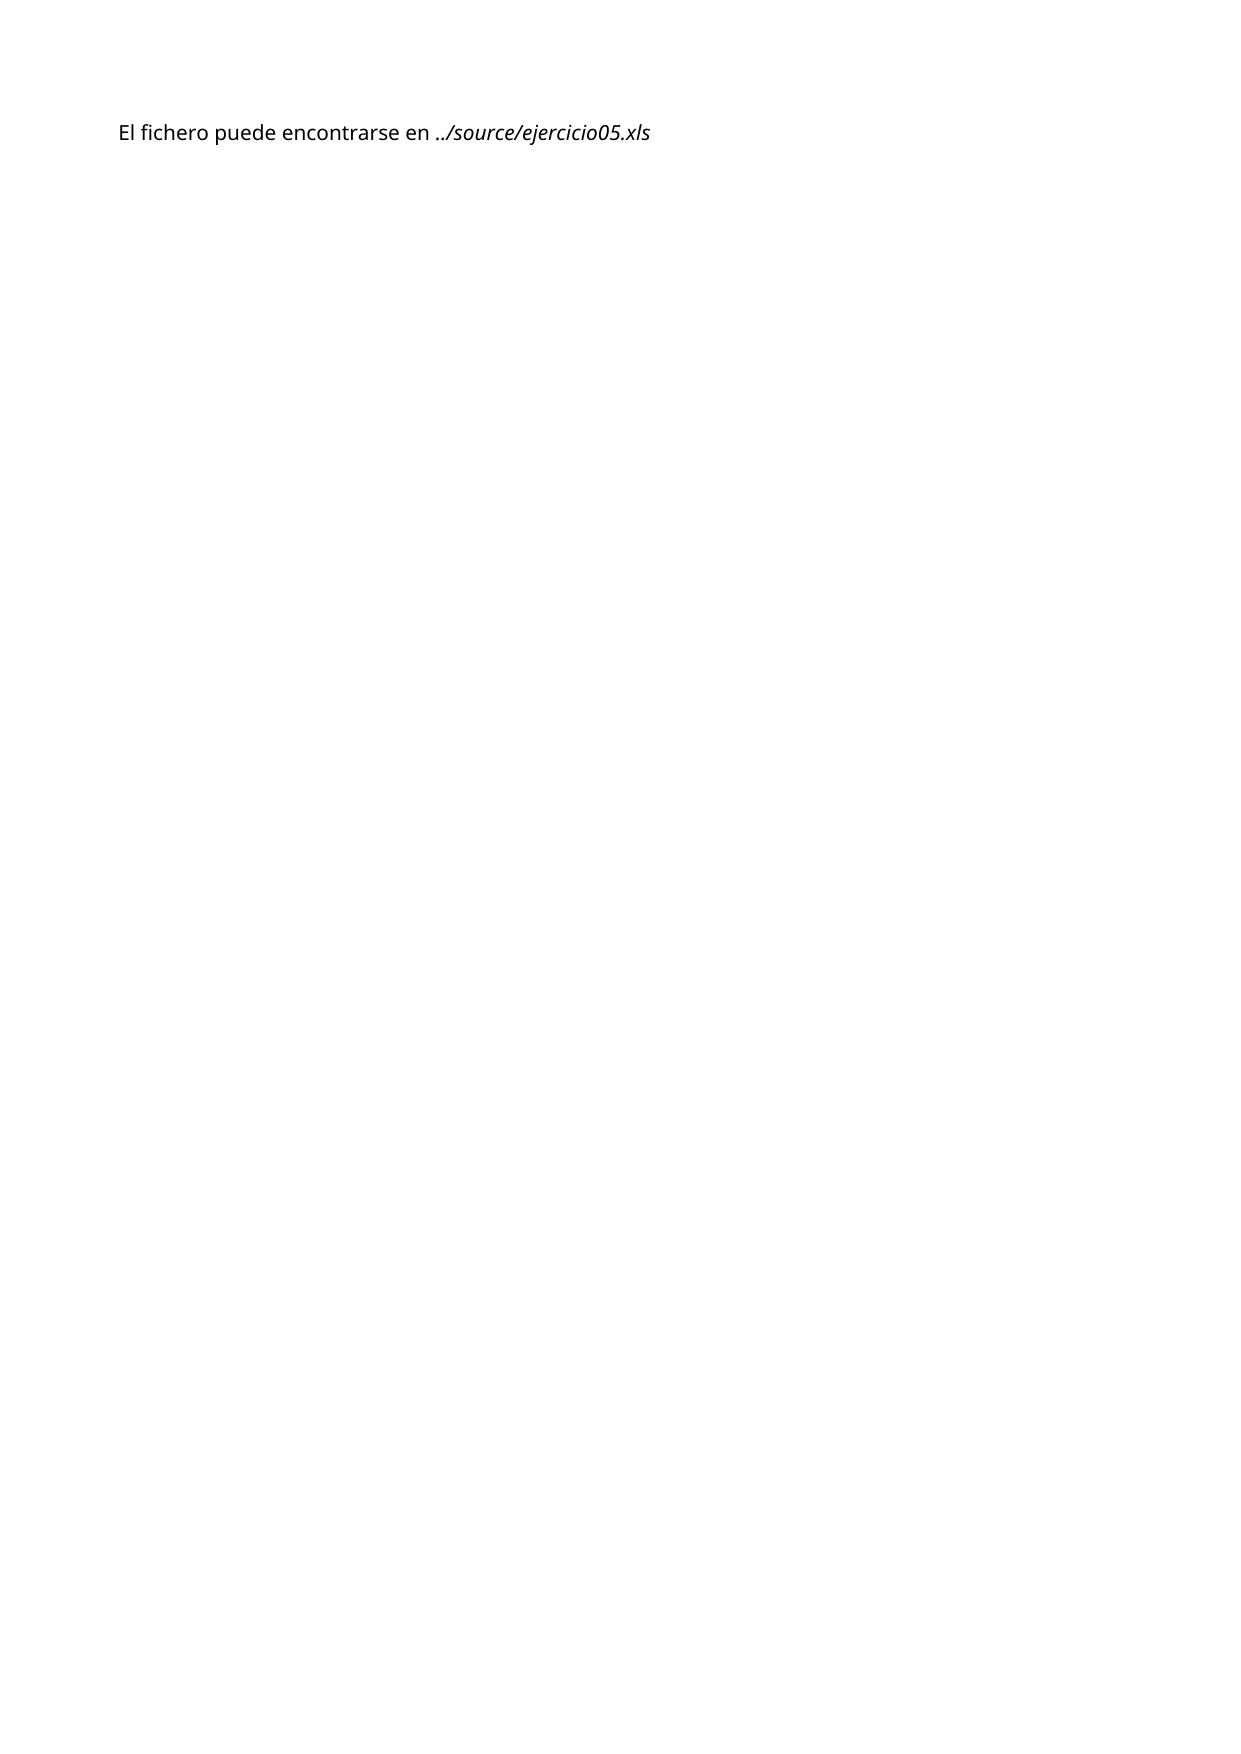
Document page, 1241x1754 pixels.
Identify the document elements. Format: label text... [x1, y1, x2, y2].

text El fichero puede encontrarse en ../source/ejercicio05.xls [118, 118, 1122, 147]
